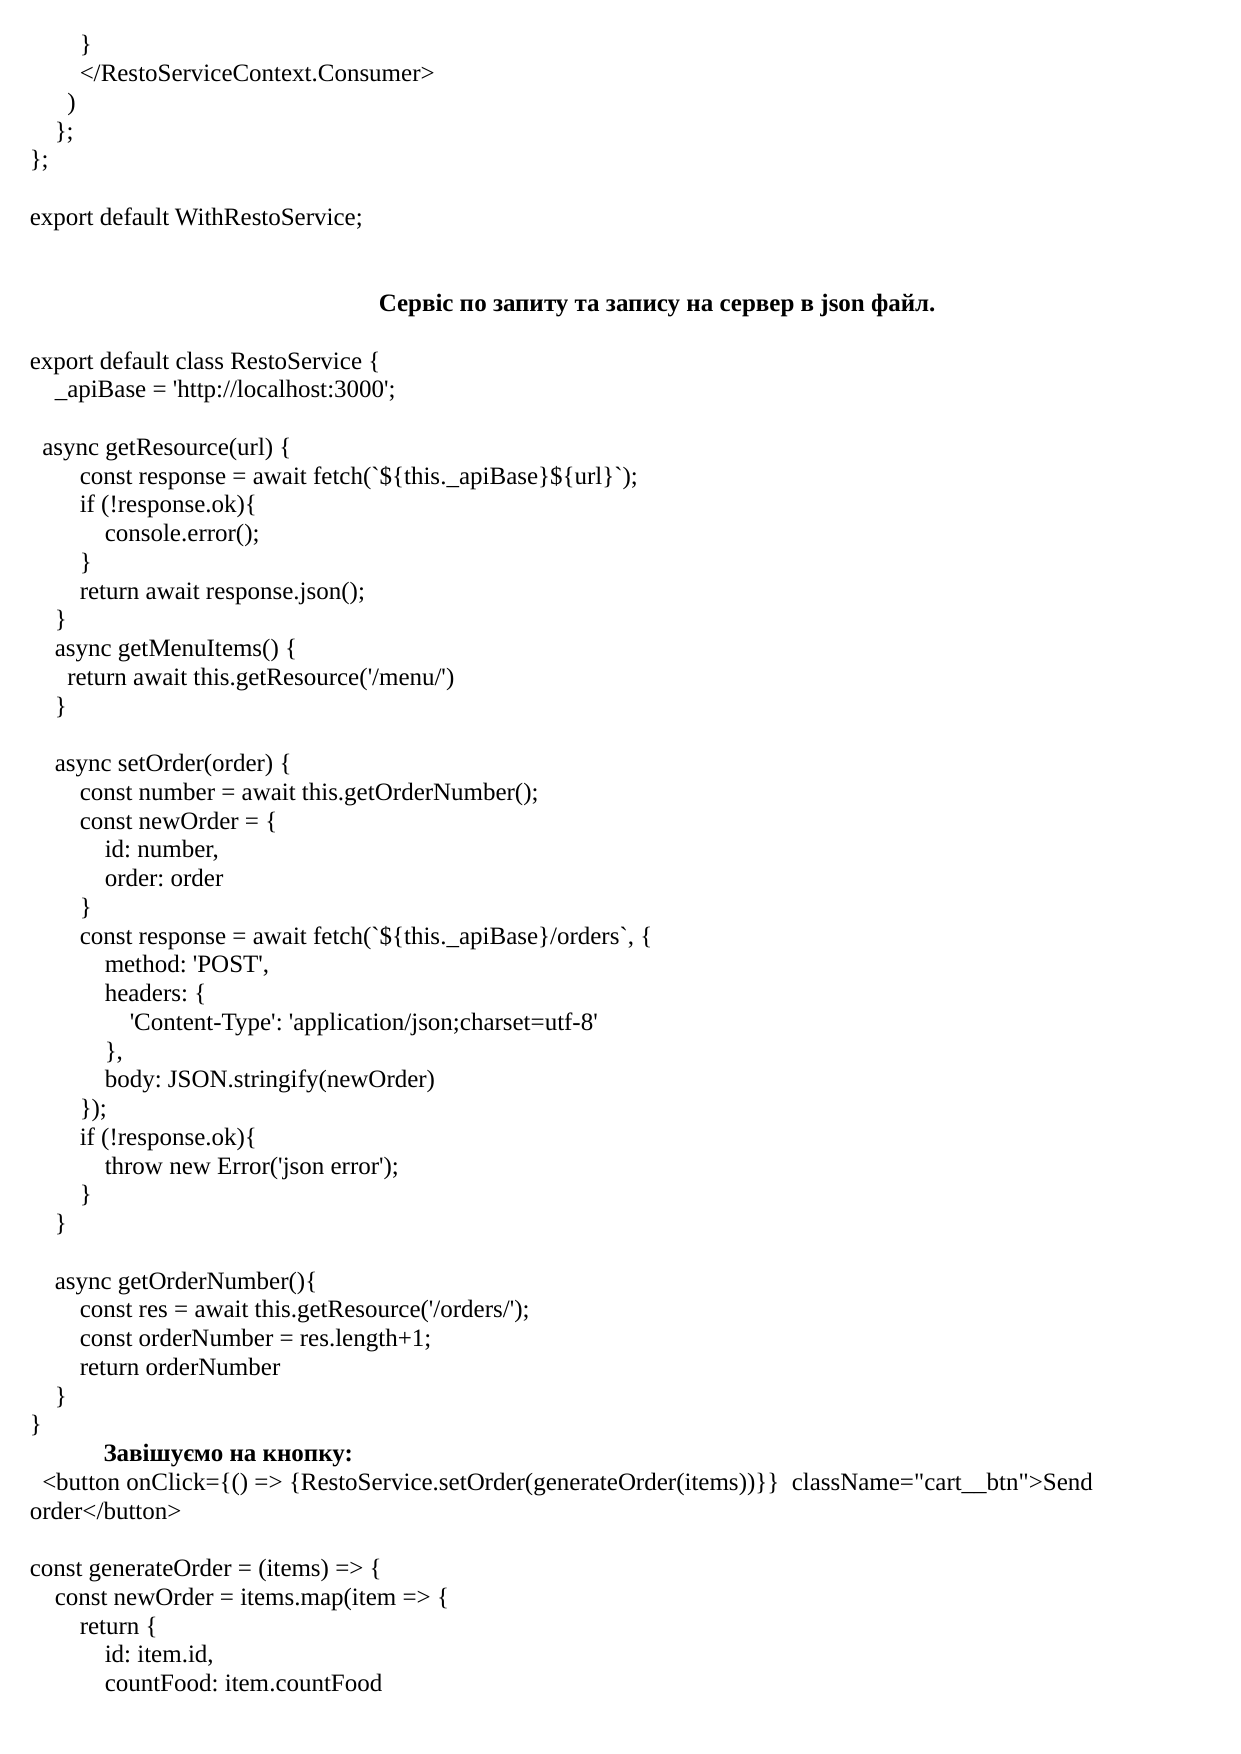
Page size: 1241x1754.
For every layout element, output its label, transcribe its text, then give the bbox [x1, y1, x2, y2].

text Сервіс по запиту та запису на сервер в json файл. [29, 288, 1211, 317]
text method: 'POST', [29, 949, 1211, 978]
text const number = await this.getOrderNumber(); [29, 777, 1211, 806]
text id: number, [29, 834, 1211, 863]
text </RestoServiceContext.Consumer> [29, 58, 1211, 87]
text if (!response.ok){ [29, 1122, 1211, 1151]
text const response = await fetch(`${this._apiBase}${url}`); [29, 461, 1211, 489]
text async getResource(url) { [29, 432, 1211, 461]
text _apiBase = 'http://localhost:3000'; [29, 374, 1211, 403]
text order: order [29, 863, 1211, 892]
text async setOrder(order) { [29, 748, 1211, 777]
text } [29, 547, 1211, 576]
text async getOrderNumber(){ [29, 1266, 1211, 1294]
text 'Content-Type': 'application/json;charset=utf-8' [29, 1007, 1211, 1036]
text } [29, 29, 1211, 58]
text console.error(); [29, 518, 1211, 547]
text <button onClick={() => {RestoService.setOrder(generateOrder(items))}} className="cart__btn">Send order</button> [29, 1467, 1211, 1524]
text } [29, 691, 1211, 719]
text throw new Error('json error'); [29, 1151, 1211, 1179]
text return await response.json(); [29, 576, 1211, 604]
text } [29, 892, 1211, 921]
text return await this.getResource('/menu/') [29, 662, 1211, 691]
text }); [29, 1093, 1211, 1122]
text id: item.id, [29, 1639, 1211, 1668]
text }, [29, 1036, 1211, 1064]
text export default WithRestoService; [29, 202, 1211, 231]
text }; [29, 144, 1211, 173]
text if (!response.ok){ [29, 489, 1211, 518]
text const newOrder = { [29, 806, 1211, 834]
text const newOrder = items.map(item => { [29, 1582, 1211, 1611]
text headers: { [29, 978, 1211, 1007]
text } [29, 1179, 1211, 1208]
text const res = await this.getResource('/orders/'); [29, 1294, 1211, 1323]
text const response = await fetch(`${this._apiBase}/orders`, { [29, 921, 1211, 949]
text export default class RestoService { [29, 346, 1211, 374]
text }; [29, 116, 1211, 144]
text const orderNumber = res.length+1; [29, 1323, 1211, 1352]
text async getMenuItems() { [29, 633, 1211, 662]
text } [29, 1409, 1211, 1438]
text } [29, 1381, 1211, 1409]
text const generateOrder = (items) => { [29, 1553, 1211, 1582]
text } [29, 604, 1211, 633]
text } [29, 1208, 1211, 1237]
text return orderNumber [29, 1352, 1211, 1381]
text Завішуємо на кнопку: [29, 1438, 1211, 1467]
text body: JSON.stringify(newOrder) [29, 1064, 1211, 1093]
text return { [29, 1611, 1211, 1639]
text ) [29, 87, 1211, 116]
text countFood: item.countFood [29, 1668, 1211, 1697]
